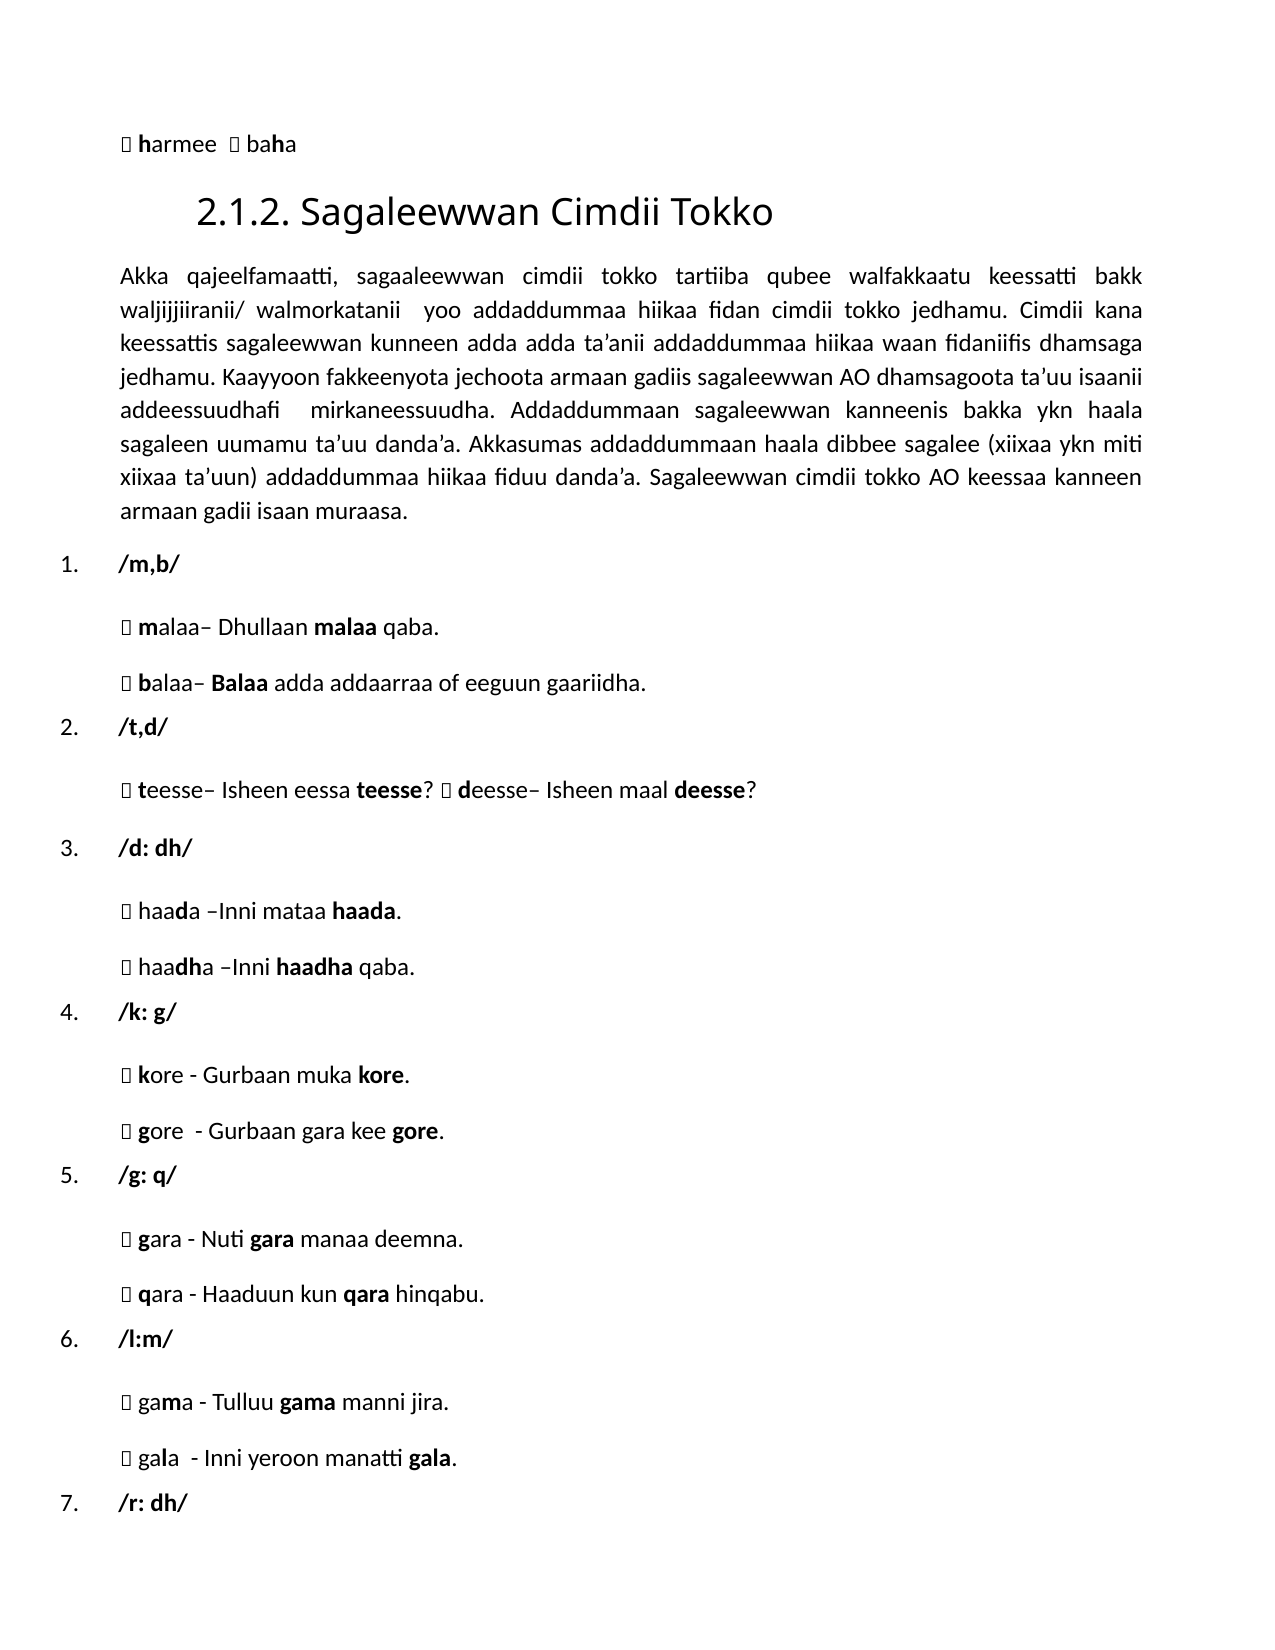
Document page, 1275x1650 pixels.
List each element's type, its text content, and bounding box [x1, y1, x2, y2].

text  malaa– Dhullaan malaa qaba. [120, 601, 1151, 645]
list /k: g/ [60, 996, 1152, 1027]
text Akka qajeelfamaatti, sagaaleewwan cimdii tokko tartiiba qubee walfakkaatu keessatti bakk waljijjiiranii/ walmorkatanii yoo addaddummaa hiikaa fidan cimdii tokko jedhamu. Cimdii kana keessattis sagaleewwan kunneen adda adda ta’anii addaddummaa hiikaa waan fidaniifis dhamsaga jedhamu. Kaayyoon fakkeenyota jechoota armaan gadiis sagaleewwan AO dhamsagoota ta’uu isaanii addeessuudhafi mirkaneessuudha. Addaddummaan sagaleewwan kanneenis bakka ykn haala sagaleen uumamu ta’uu danda’a. Akkasumas addaddummaan haala dibbee sagalee (xiixaa ykn miti xiixaa ta’uun) addaddummaa hiikaa fiduu danda’a. Sagaleewwan cimdii tokko AO keessaa kanneen armaan gadii isaan muraasa. [120, 260, 1144, 526]
text  gala - Inni yeroon manatti gala. [120, 1432, 1151, 1476]
text  harmee  baha [120, 118, 574, 162]
list /r: dh/ [60, 1487, 1152, 1517]
text  kore - Gurbaan muka kore. [120, 1049, 1151, 1093]
list /d: dh/ [60, 832, 1152, 863]
text  qara - Haaduun kun qara hinqabu. [120, 1268, 1151, 1312]
text  balaa– Balaa adda addaarraa of eeguun gaariidha. [120, 657, 1151, 701]
subtitle 2.1.2. Sagaleewwan Cimdii Tokko [196, 185, 1157, 236]
text  gara - Nuti gara manaa deemna. [120, 1213, 1151, 1257]
list /g: q/ [60, 1160, 1152, 1190]
text  teesse– Isheen eessa teesse?  deesse– Isheen maal deesse? [120, 764, 821, 808]
list /m,b/ [60, 548, 1152, 579]
list /l:m/ [60, 1323, 1152, 1354]
text  gama - Tulluu gama manni jira. [120, 1376, 1151, 1420]
text  haada –Inni mataa haada. [120, 885, 1151, 929]
list /t,d/ [60, 711, 1152, 742]
text  gore - Gurbaan gara kee gore. [120, 1105, 1151, 1149]
text  haadha –Inni haadha qaba. [120, 941, 1151, 985]
